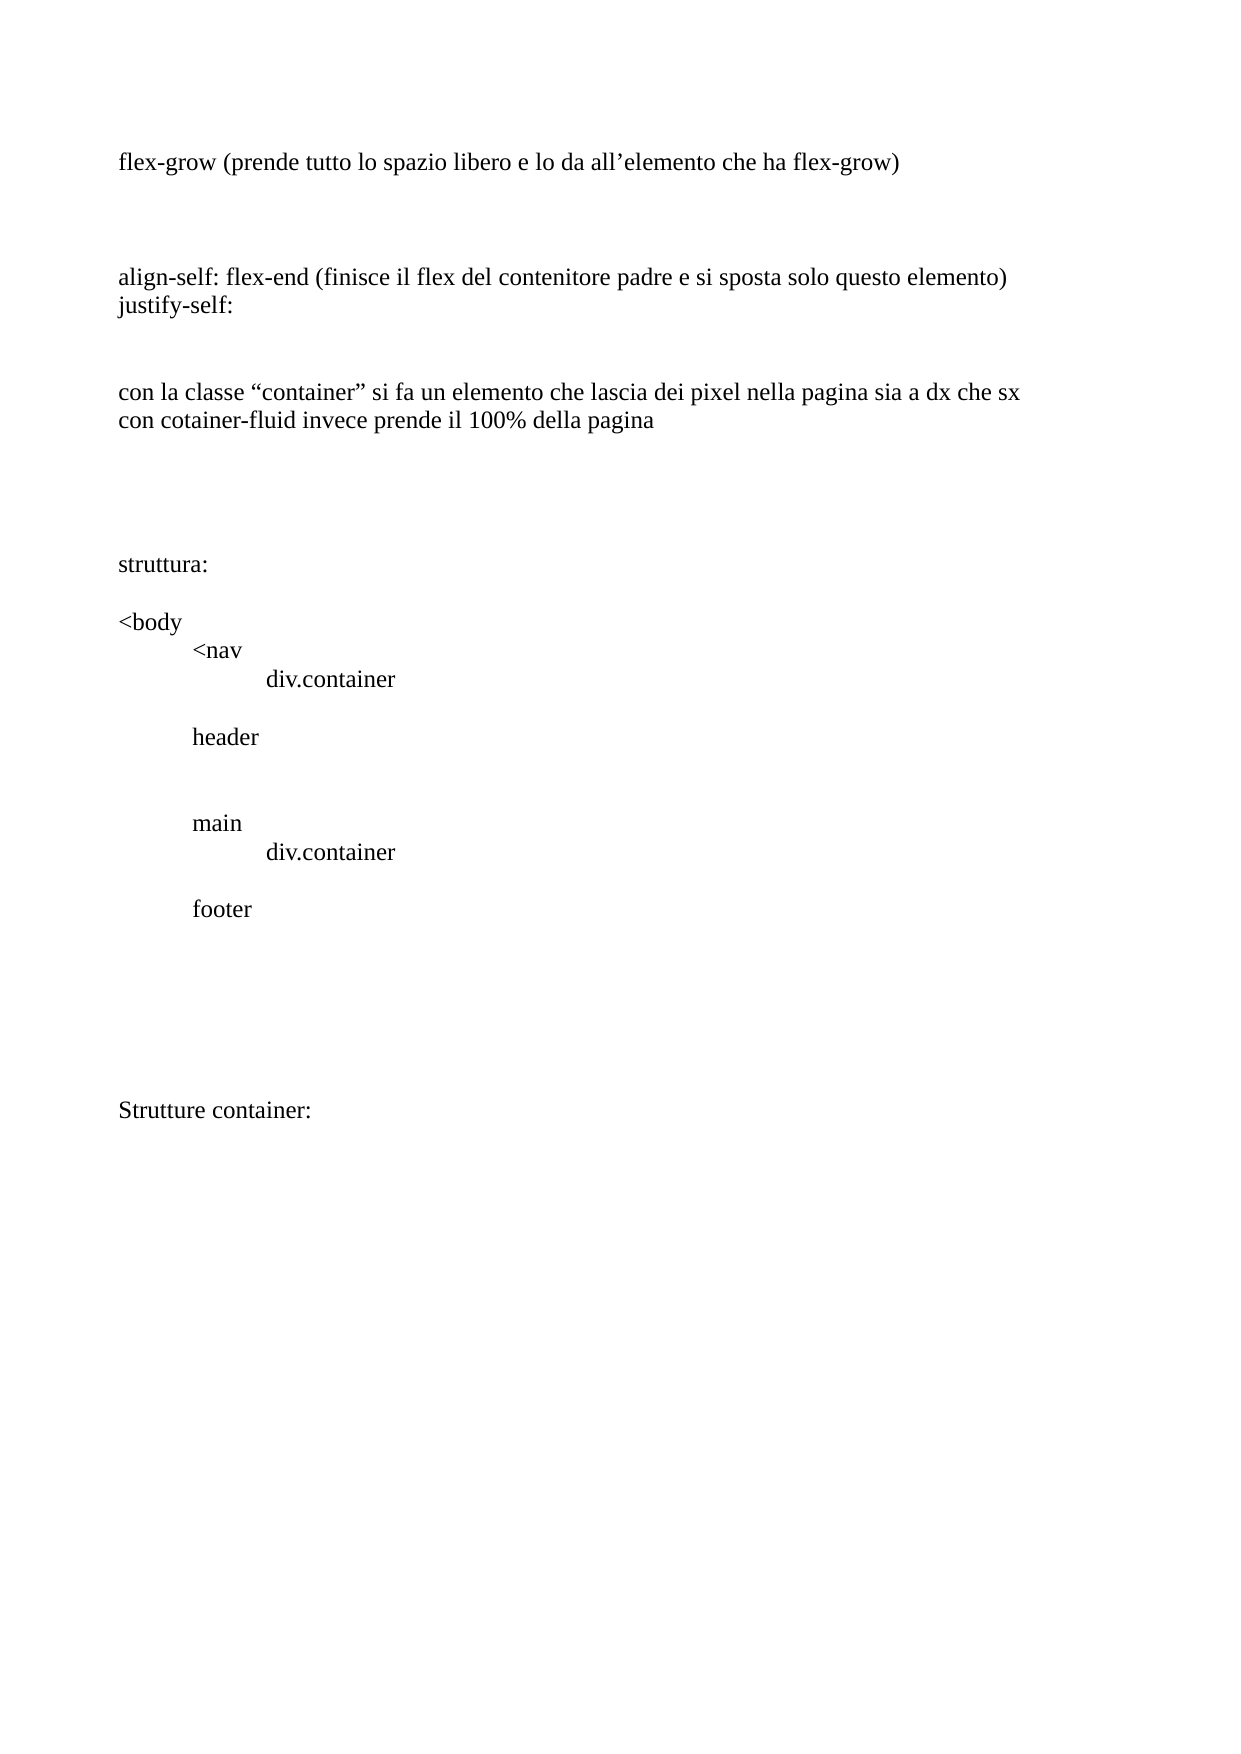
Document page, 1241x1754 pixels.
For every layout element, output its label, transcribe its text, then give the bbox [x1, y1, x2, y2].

text align-self: flex-end (finisce il flex del contenitore padre e si sposta solo questo elemento) [118, 262, 1122, 291]
text Strutture container: [118, 1096, 1122, 1124]
text con la classe “container” si fa un elemento che lascia dei pixel nella pagina sia a dx che sx [118, 377, 1122, 406]
text div.container [118, 664, 1122, 693]
text footer [118, 894, 1122, 923]
text div.container [118, 837, 1122, 866]
text con cotainer-fluid invece prende il 100% della pagina [118, 406, 1122, 434]
text flex-grow (prende tutto lo spazio libero e lo da all’elemento che ha flex-grow) [118, 147, 1122, 176]
text <body [118, 607, 1122, 636]
text header [118, 722, 1122, 751]
text justify-self: [118, 291, 1122, 319]
text <nav [118, 636, 1122, 664]
text struttura: [118, 549, 1122, 578]
text main [118, 808, 1122, 837]
